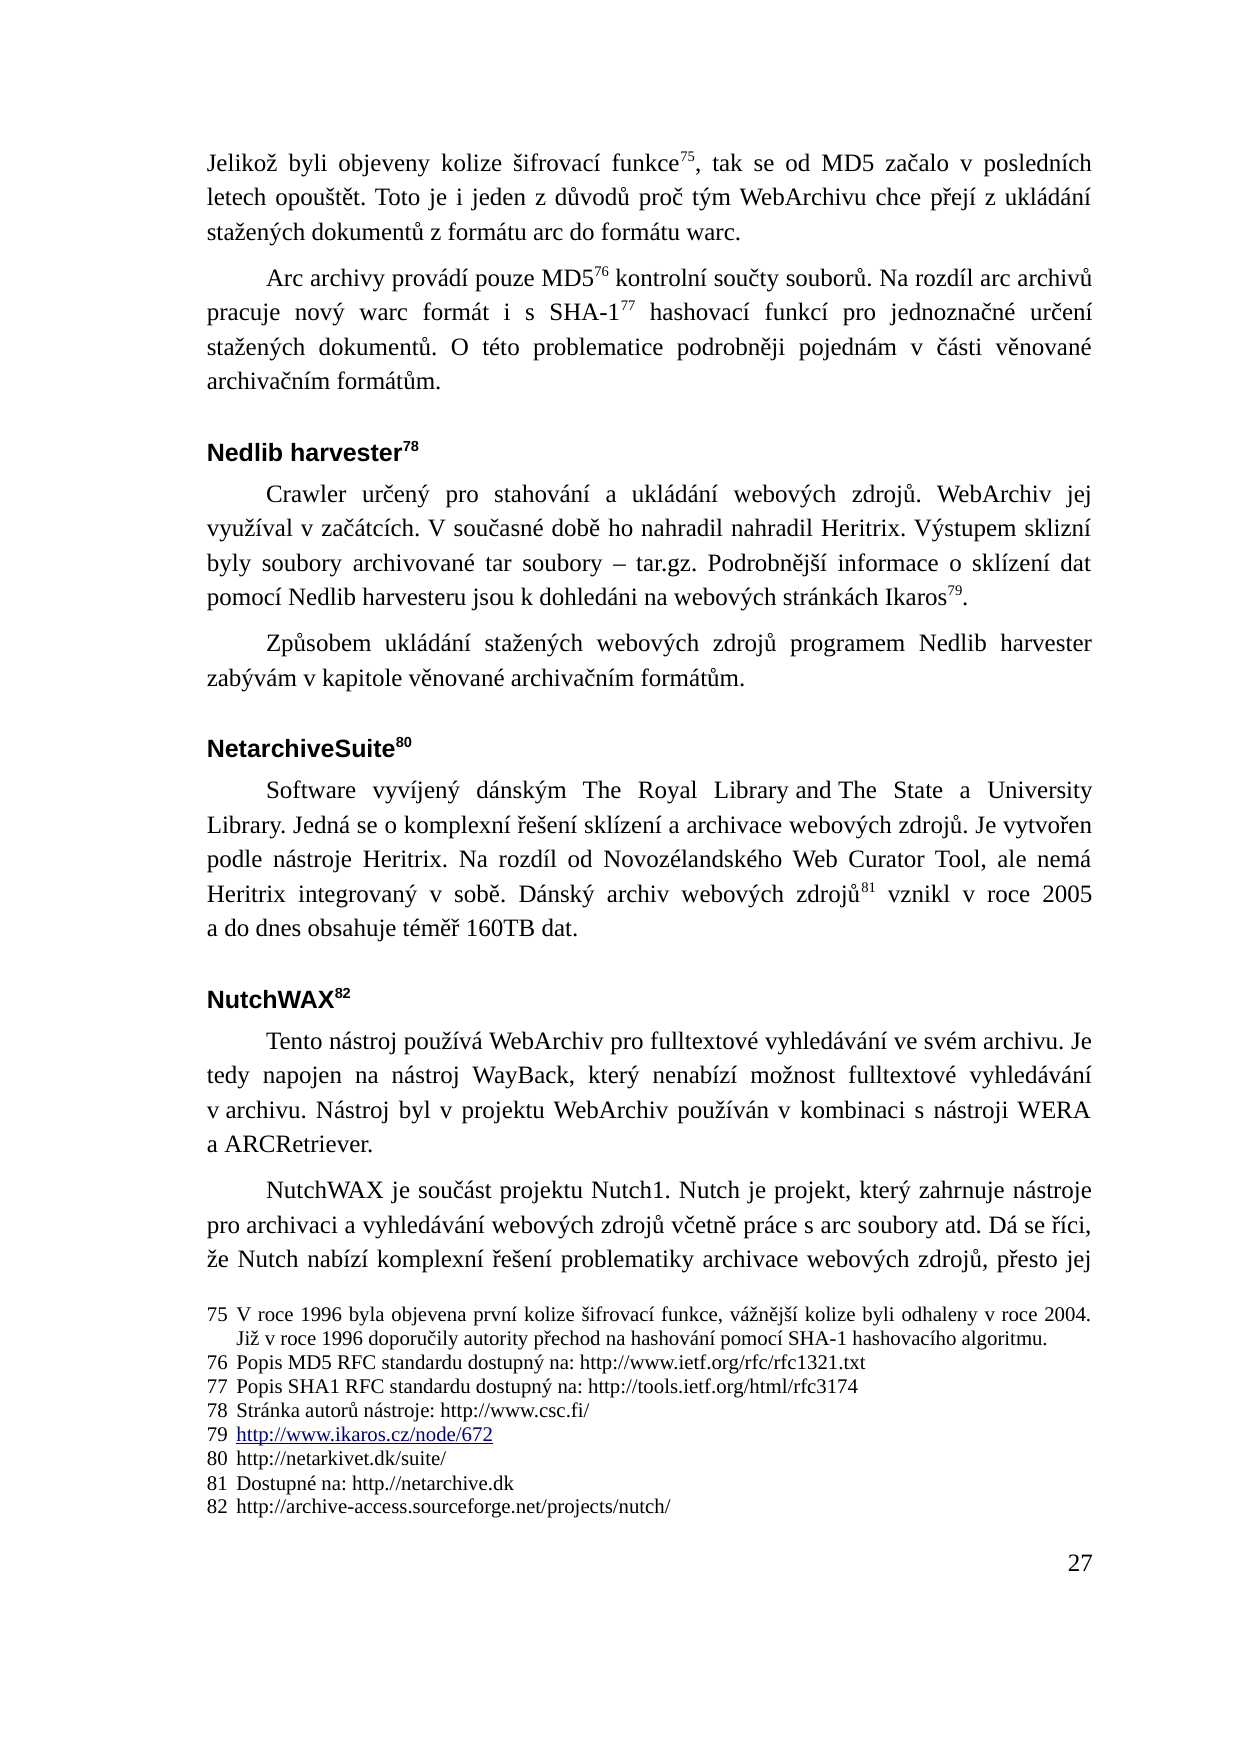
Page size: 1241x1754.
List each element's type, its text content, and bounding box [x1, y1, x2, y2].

text http://archive-access.sourceforge.net/projects/nutch/ [207, 1494, 1093, 1518]
subtitle Nedlib harvester [207, 437, 1093, 466]
text Popis SHA1 RFC standardu dostupný na: http://tools.ietf.org/html/rfc3174 [207, 1374, 1093, 1398]
text NutchWAX je součást projektu Nutch1. Nutch je projekt, který zahrnuje nástroje pro archivaci a vyhledávání webových zdrojů včetně práce s arc soubory atd. Dá se říci, že Nutch nabízí komplexní řešení problematiky archivace webových zdrojů, přesto jej [207, 1176, 1093, 1273]
text Arc archivy provádí pouze MD5 kontrolní součty souborů. Na rozdíl arc archivů pracuje nový warc formát i s SHA-1 hashovací funkcí pro jednoznačné určení stažených dokumentů. O této problematice podrobněji pojednám v části věnované archivačním formátům. [207, 263, 1093, 395]
text Software vyvíjený dánským The Royal Library and The State a University Library. Jedná se o komplexní řešení sklízení a archivace webových zdrojů. Je vytvořen podle nástroje Heritrix. Na rozdíl od Novozélandského Web Curator Tool, ale nemá Heritrix integrovaný v sobě. Dánský archiv webových zdrojů vznikl v roce 2005 a do dnes obsahuje téměř 160TB dat. [207, 775, 1093, 942]
text Dostupné na: http.//netarchive.dk [207, 1470, 1093, 1494]
text http://netarkivet.dk/suite/ [207, 1446, 1093, 1470]
text Tento nástroj používá WebArchiv pro fulltextové vyhledávání ve svém archivu. Je tedy napojen na nástroj WayBack, který nenabízí možnost fulltextové vyhledávání v archivu. Nástroj byl v projektu WebArchiv používán v kombinaci s nástroji WERA a ARCRetriever. [207, 1026, 1093, 1158]
text Způsobem ukládání stažených webových zdrojů programem Nedlib harvester zabývám v kapitole věnované archivačním formátům. [207, 628, 1093, 692]
text Crawler určený pro stahování a ukládání webových zdrojů. WebArchiv jej využíval v začátcích. V současné době ho nahradil nahradil Heritrix. Výstupem sklizní byly soubory archivované tar soubory – tar.gz. Podrobnější informace o sklízení dat pomocí Nedlib harvesteru jsou k dohledáni na webových stránkách Ikaros. [207, 479, 1093, 611]
text http://www.ikaros.cz/node/672 [207, 1422, 1093, 1446]
text Stránka autorů nástroje: http://www.csc.fi/ [207, 1398, 1093, 1422]
text Popis MD5 RFC standardu dostupný na: http://www.ietf.org/rfc/rfc1321.txt [207, 1350, 1093, 1374]
text Jelikož byli objeveny kolize šifrovací funkce, tak se od MD5 začalo v posledních letech opouštět. Toto je i jeden z důvodů proč tým WebArchivu chce přejí z ukládání stažených dokumentů z formátu arc do formátu warc. [207, 148, 1093, 245]
subtitle NetarchiveSuite [207, 734, 1093, 763]
subtitle NutchWAX [207, 984, 1093, 1013]
text V roce 1996 byla objevena první kolize šifrovací funkce, vážnější kolize byli odhaleny v roce 2004. Již v roce 1996 doporučily autority přechod na hashování pomocí SHA-1 hashovacího algoritmu. [207, 1302, 1093, 1350]
